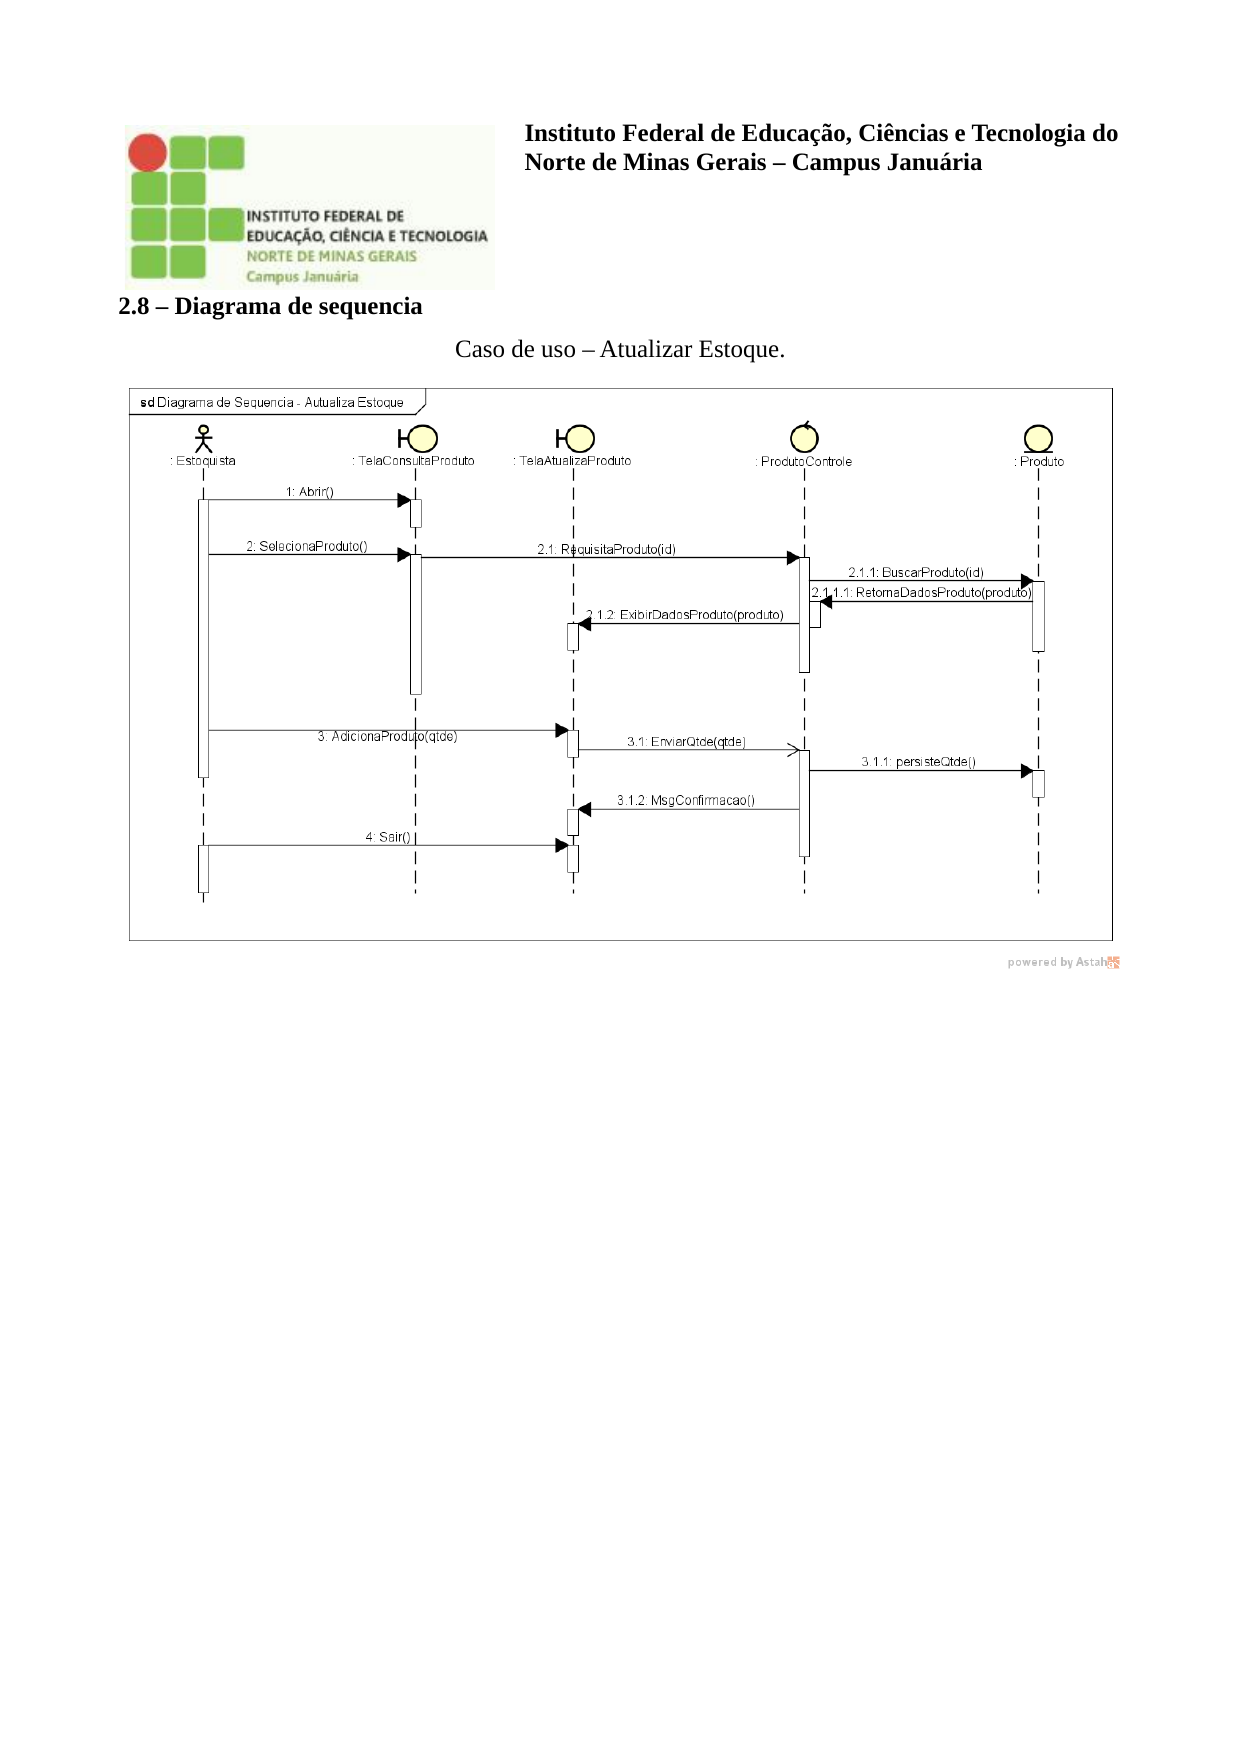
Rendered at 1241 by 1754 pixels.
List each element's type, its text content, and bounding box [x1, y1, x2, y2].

text 2.8 – Diagrama de sequencia [118, 291, 1122, 320]
picture [118, 377, 1123, 972]
picture [124, 125, 495, 290]
text Caso de uso – Atualizar Estoque. [118, 334, 1122, 363]
